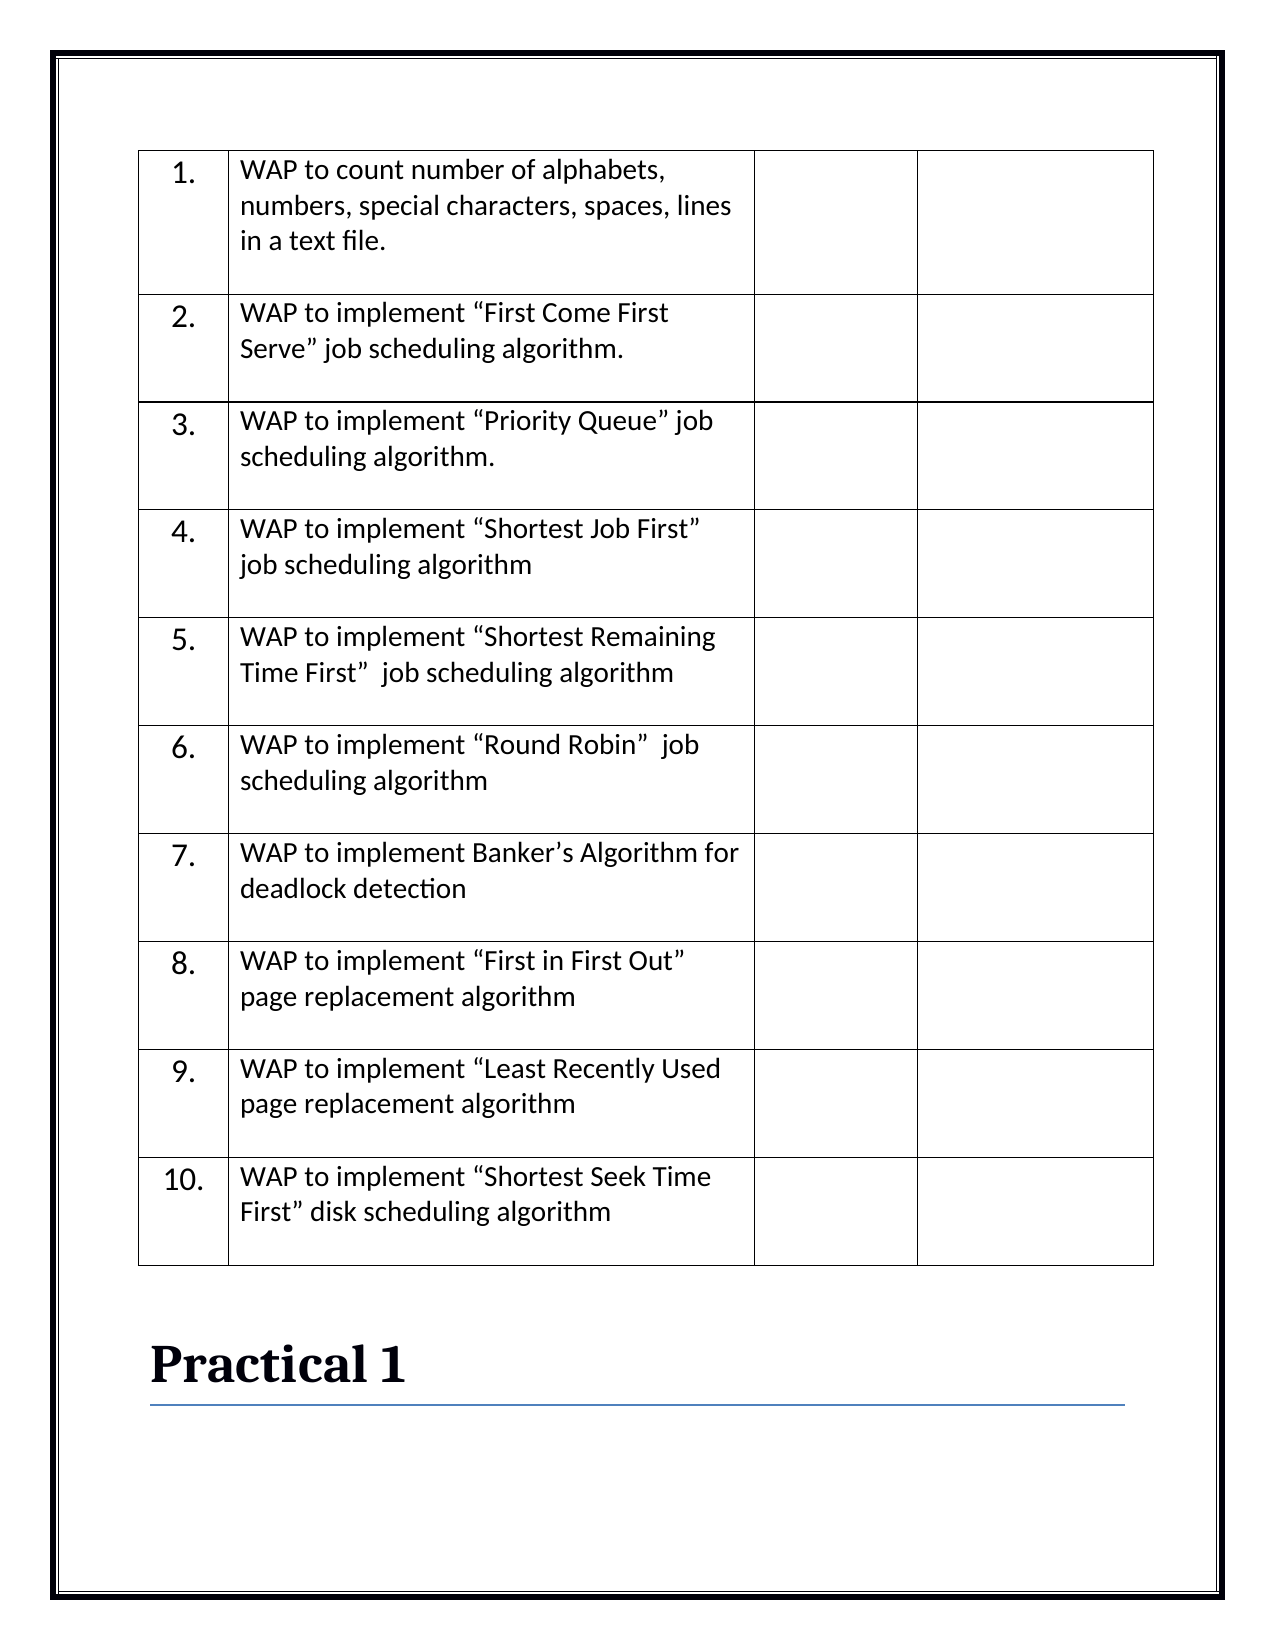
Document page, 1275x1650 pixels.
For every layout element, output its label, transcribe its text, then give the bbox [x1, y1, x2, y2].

table_cell [755, 1158, 917, 1265]
table_cell [918, 834, 1153, 941]
table_cell [755, 726, 917, 833]
table_cell 6. [139, 726, 228, 833]
table_cell WAP to implement “First Come First Serve” job scheduling algorithm. [229, 295, 754, 401]
table_cell [918, 618, 1153, 725]
table_cell [755, 151, 917, 293]
table_cell [755, 1050, 917, 1157]
table_cell [755, 510, 917, 617]
table_cell 8. [139, 942, 228, 1049]
table_cell [918, 1050, 1153, 1157]
table_cell [918, 403, 1153, 509]
table_cell [755, 834, 917, 941]
table_cell [755, 295, 917, 401]
table_cell 4. [139, 510, 228, 617]
table_cell 7. [139, 834, 228, 941]
table_cell WAP to implement “First in First Out” page replacement algorithm [229, 942, 754, 1049]
table_cell WAP to implement “Shortest Remaining Time First” job scheduling algorithm [229, 618, 754, 725]
table_cell WAP to implement “Priority Queue” job scheduling algorithm. [229, 403, 754, 509]
table_cell [918, 1158, 1153, 1265]
table_cell 3. [139, 403, 228, 509]
table_cell WAP to implement Banker’s Algorithm for deadlock detection [229, 834, 754, 941]
title Practical 1 [150, 1333, 1125, 1404]
table_cell [918, 151, 1153, 293]
table_cell [755, 403, 917, 509]
table_cell [755, 618, 917, 725]
table_cell 1. [139, 151, 228, 293]
table_cell WAP to implement “Round Robin” job scheduling algorithm [229, 726, 754, 833]
table_cell WAP to implement “Shortest Job First” job scheduling algorithm [229, 510, 754, 617]
table_cell 10. [139, 1158, 228, 1265]
table_cell [918, 942, 1153, 1049]
table_cell [918, 510, 1153, 617]
table_cell [918, 726, 1153, 833]
table_cell WAP to implement “Least Recently Used page replacement algorithm [229, 1050, 754, 1157]
table_cell [918, 295, 1153, 401]
table_cell 5. [139, 618, 228, 725]
table_cell [755, 942, 917, 1049]
table_cell WAP to count number of alphabets, numbers, special characters, spaces, lines in a text file. [229, 151, 754, 293]
table_cell 9. [139, 1050, 228, 1157]
table_cell 2. [139, 295, 228, 401]
table_cell WAP to implement “Shortest Seek Time First” disk scheduling algorithm [229, 1158, 754, 1265]
